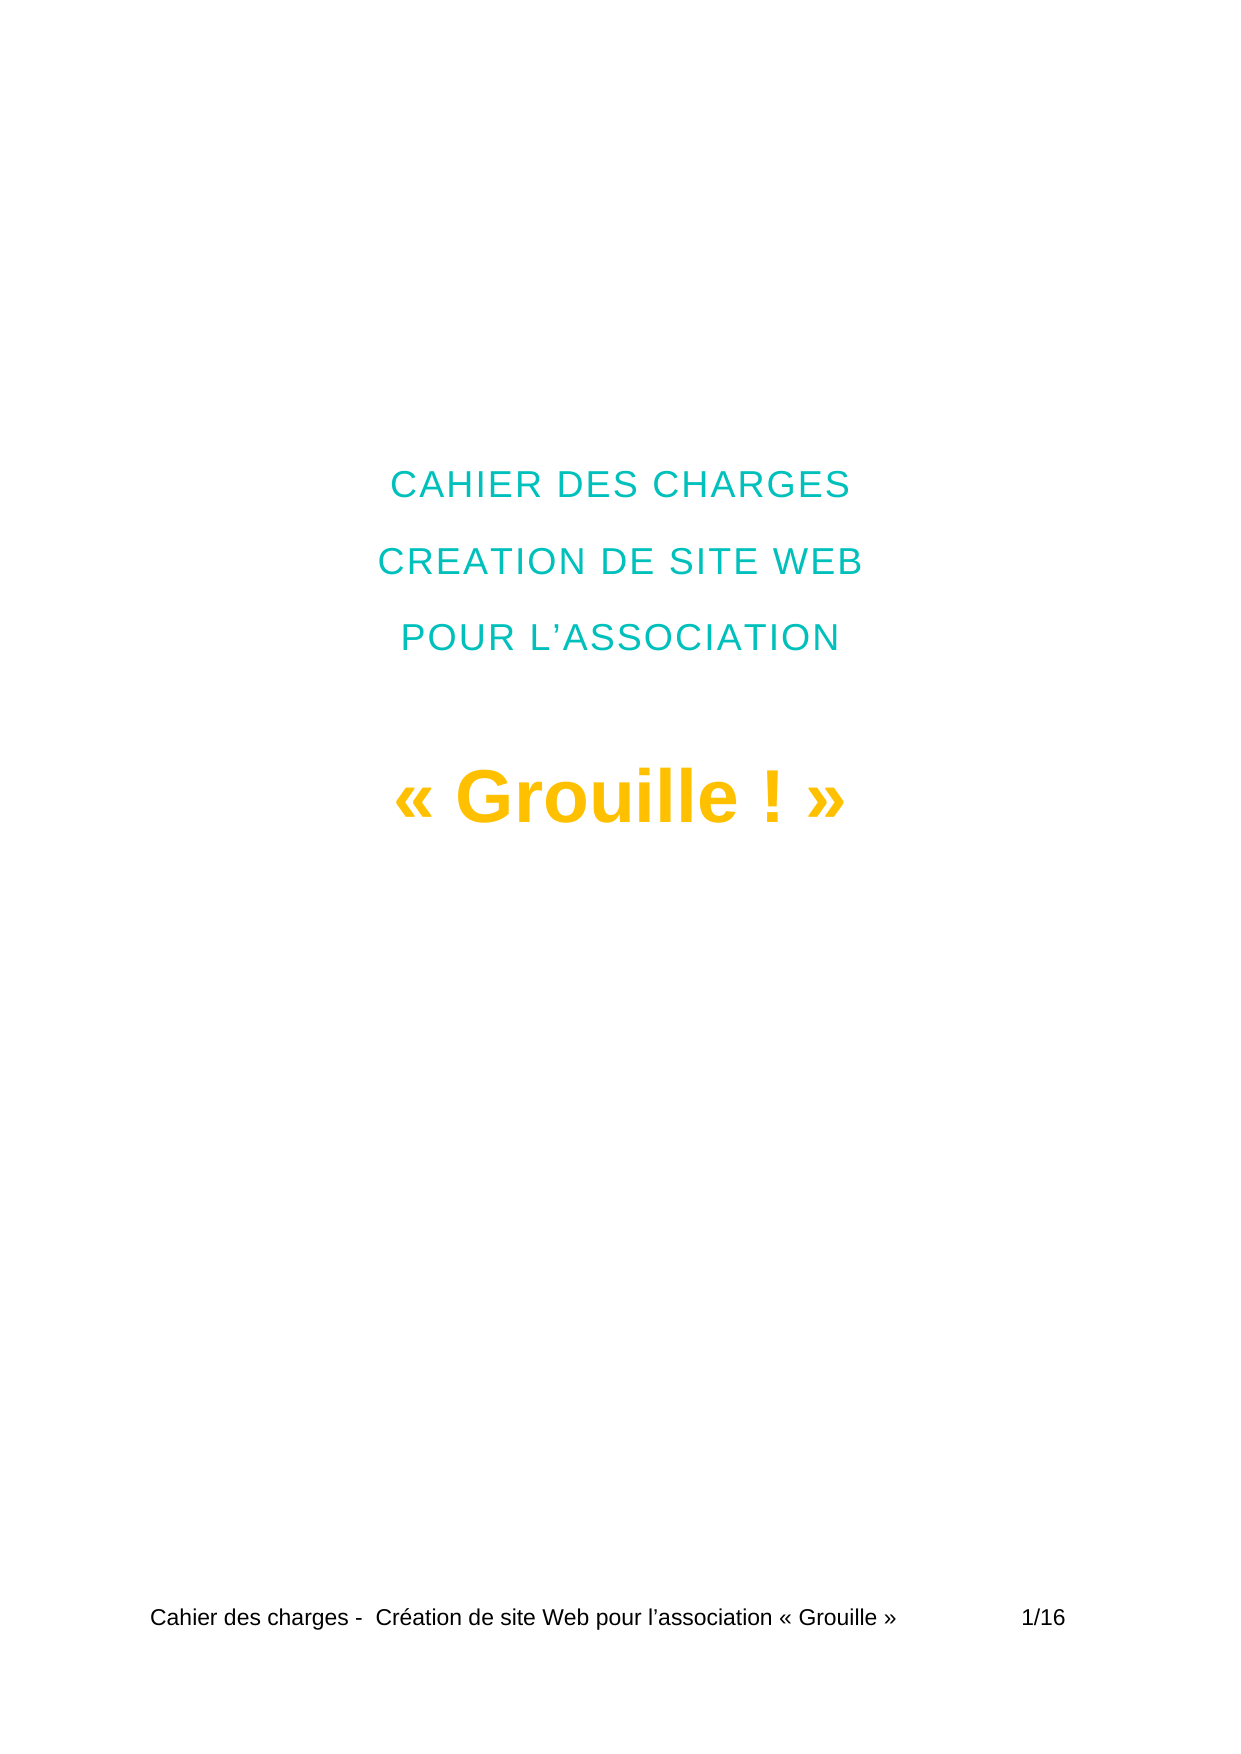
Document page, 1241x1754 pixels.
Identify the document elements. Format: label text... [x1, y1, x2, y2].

text CAHIER DES CHARGES [150, 462, 1090, 506]
text « Grouille ! » [150, 752, 1090, 838]
text POUR L’ASSOCIATION [150, 615, 1090, 658]
text CREATION DE SITE WEB [150, 539, 1090, 582]
